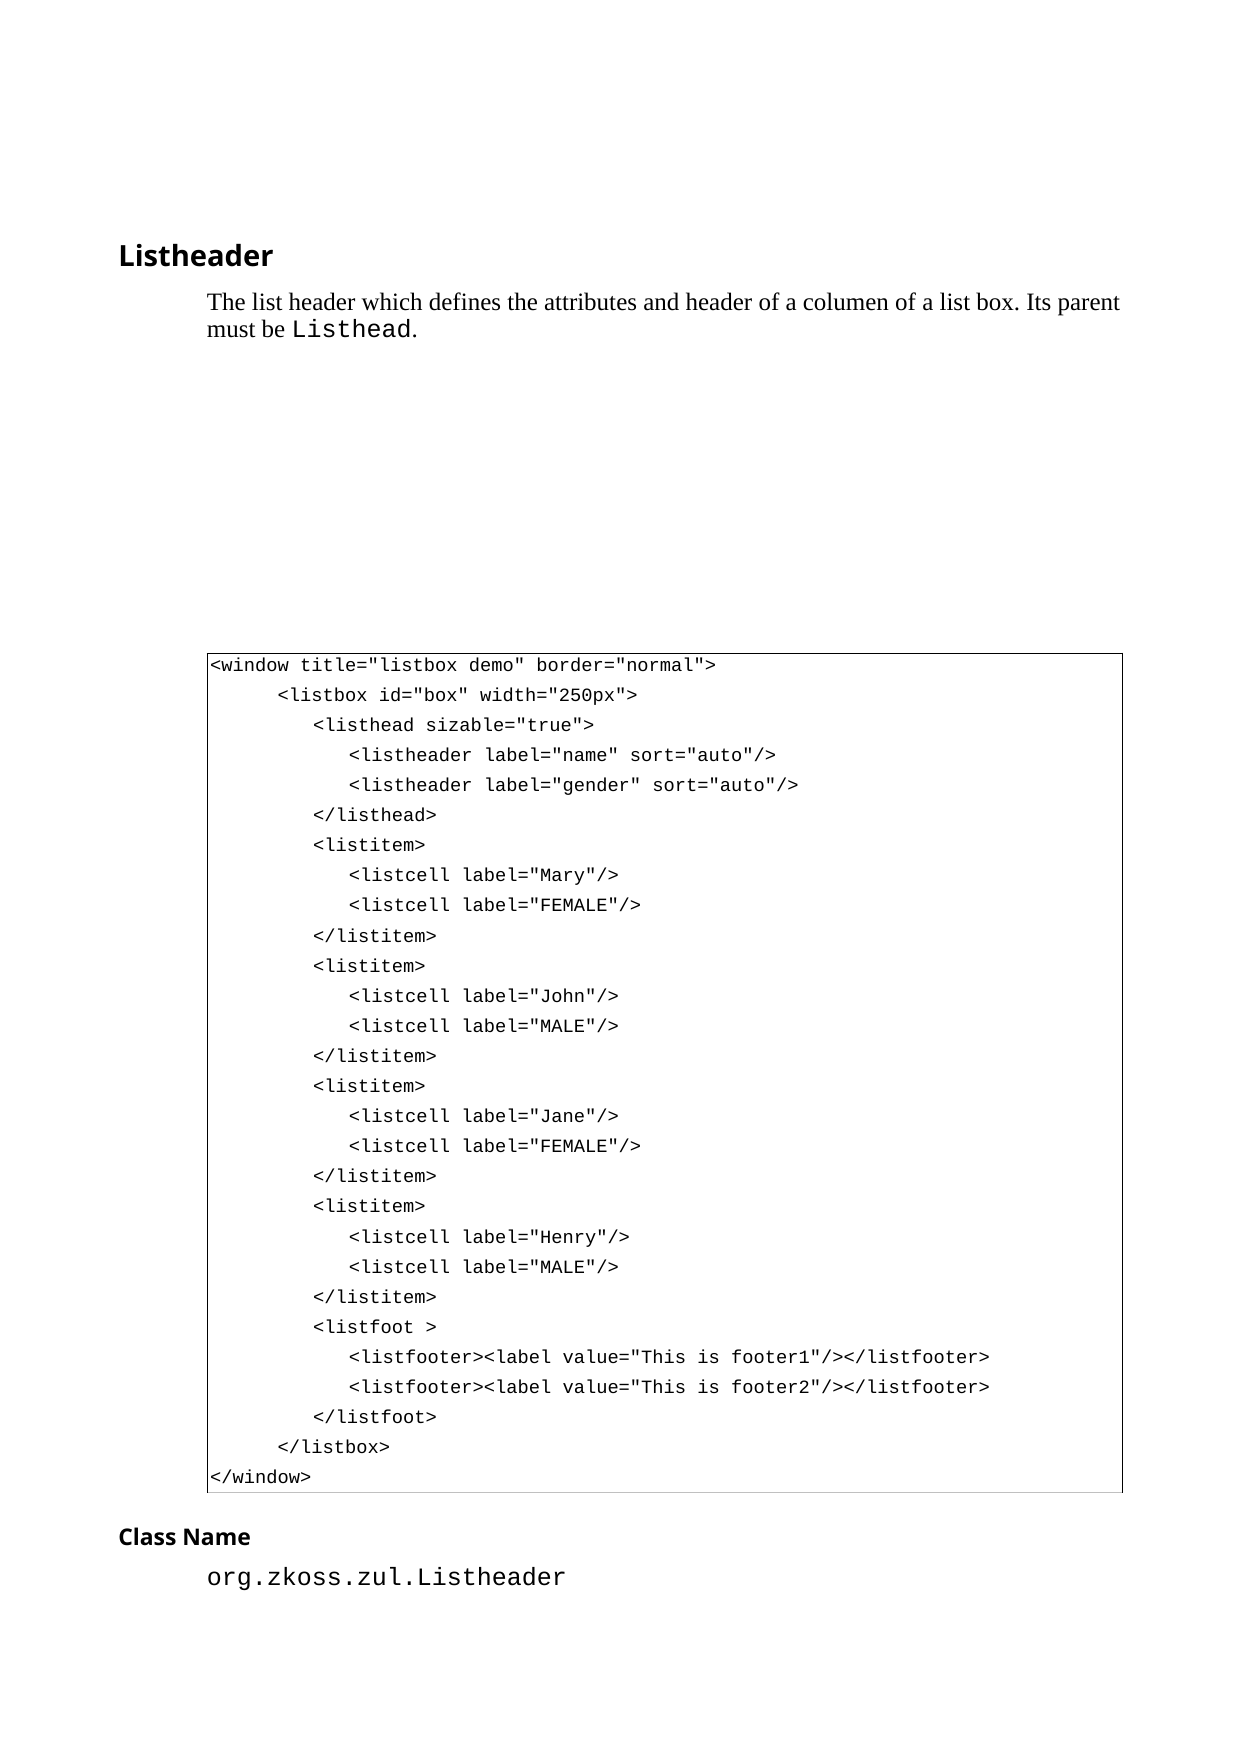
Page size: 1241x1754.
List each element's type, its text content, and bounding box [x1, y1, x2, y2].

text <listcell label="Mary"/> [208, 863, 1122, 887]
text The list header which defines the attributes and header of a columen of a list box. Its parent must be Listhead. [207, 288, 1122, 345]
text <listfoot > [208, 1315, 1122, 1339]
text <listheader label="gender" sort="auto"/> [208, 773, 1122, 797]
text <listitem> [208, 1074, 1122, 1098]
text <listcell label="MALE"/> [208, 1254, 1122, 1279]
text </listfoot> [208, 1405, 1122, 1429]
text <listitem> [208, 1194, 1122, 1218]
text </window> [208, 1465, 1122, 1492]
text <listheader label="name" sort="auto"/> [208, 743, 1122, 767]
text <listbox id="box" width="250px"> [208, 682, 1122, 707]
subtitle Class Name [118, 1520, 1122, 1552]
text <listcell label="John"/> [208, 983, 1122, 1008]
subtitle Listheader [118, 236, 1122, 275]
text org.zkoss.zul.Listheader [207, 1564, 1122, 1592]
text <listfooter><label value="This is footer2"/></listfooter> [208, 1375, 1122, 1399]
text <listcell label="Henry"/> [208, 1224, 1122, 1249]
text </listhead> [208, 803, 1122, 827]
text <listcell label="FEMALE"/> [208, 1134, 1122, 1158]
text </listitem> [208, 923, 1122, 948]
text <listhead sizable="true"> [208, 713, 1122, 737]
text <listcell label="Jane"/> [208, 1104, 1122, 1128]
text <listcell label="MALE"/> [208, 1014, 1122, 1038]
text </listitem> [208, 1044, 1122, 1068]
text </listitem> [208, 1284, 1122, 1309]
text <listitem> [208, 833, 1122, 857]
text </listitem> [208, 1164, 1122, 1188]
text <window title="listbox demo" border="normal"> [208, 654, 1122, 677]
text </listbox> [208, 1435, 1122, 1459]
text <listcell label="FEMALE"/> [208, 893, 1122, 917]
text <listitem> [208, 953, 1122, 978]
text <listfooter><label value="This is footer1"/></listfooter> [208, 1345, 1122, 1369]
